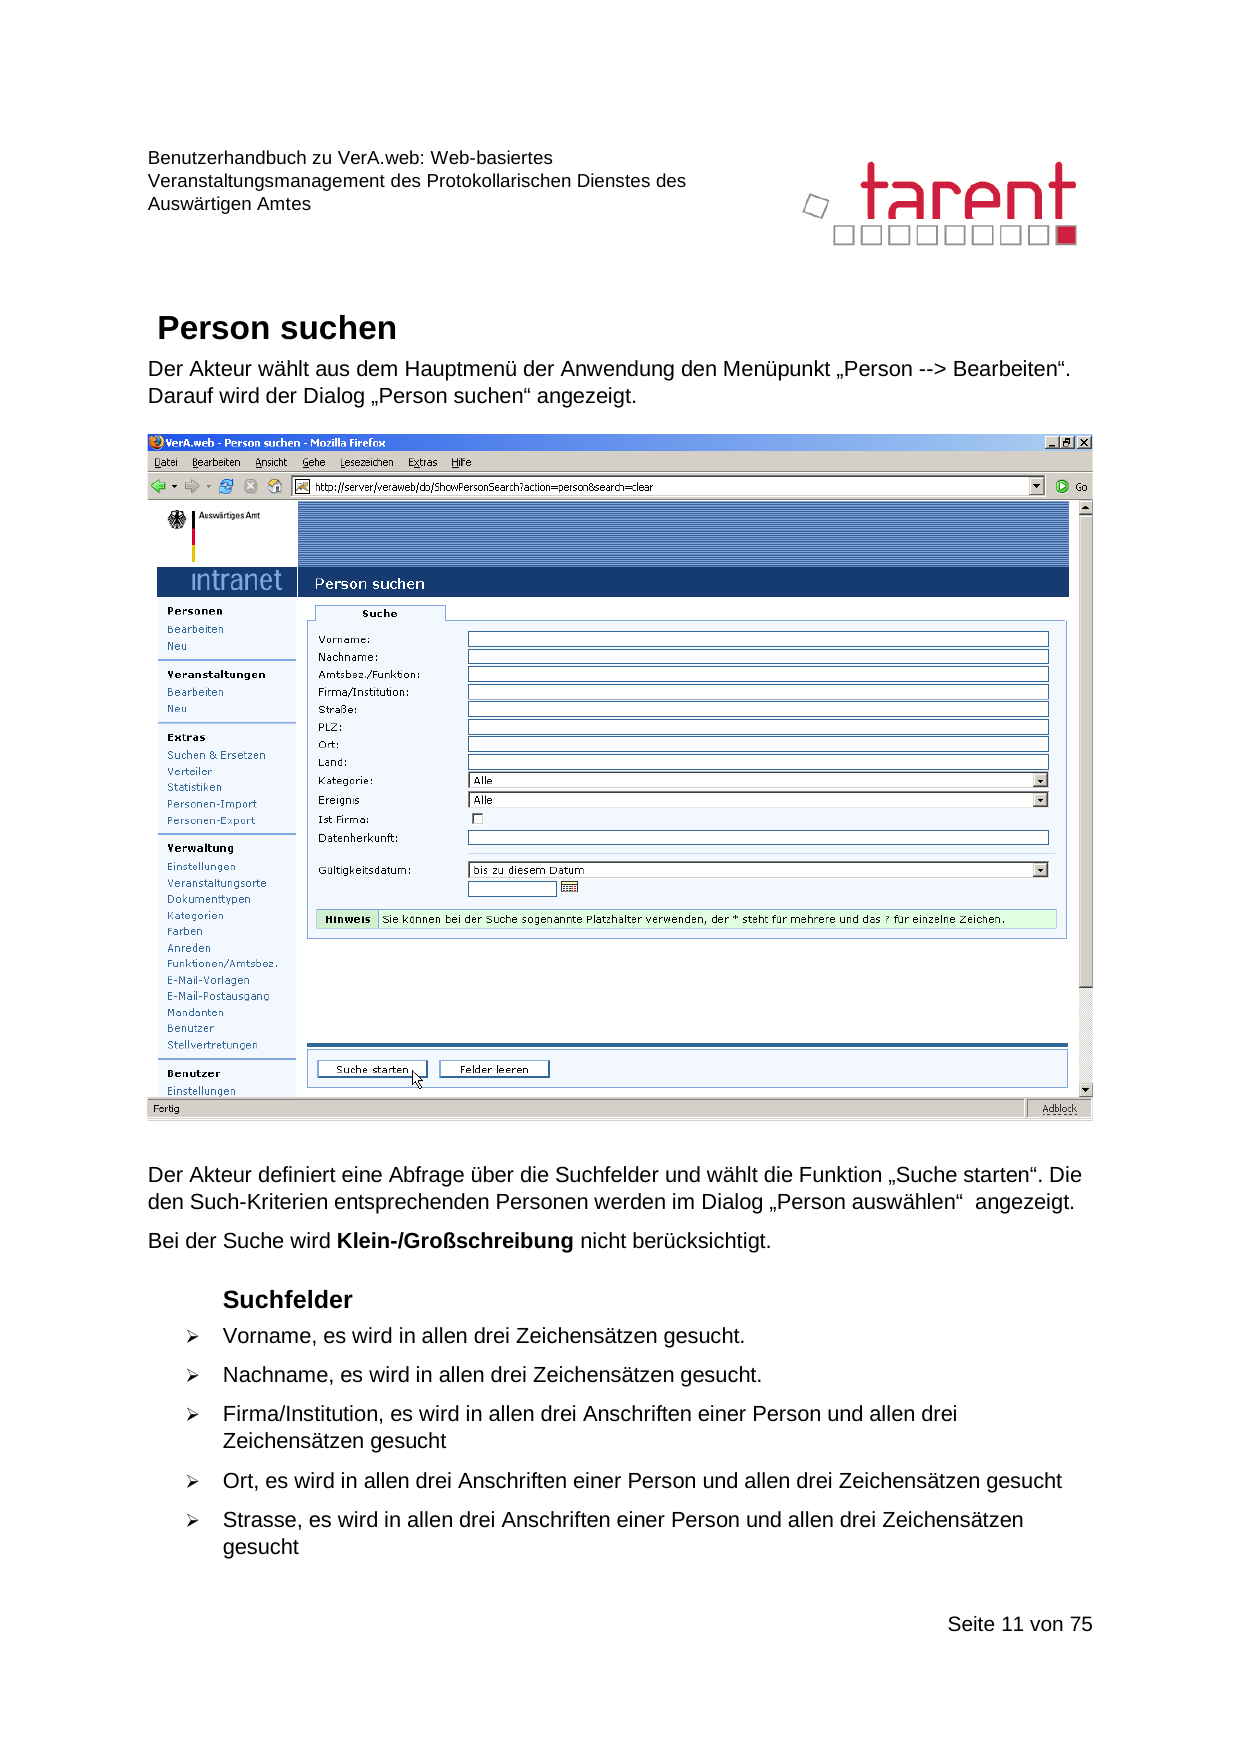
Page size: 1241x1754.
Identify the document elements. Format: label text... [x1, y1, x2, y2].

text Der Akteur wählt aus dem Hauptmenü der Anwendung den Menüpunkt „Person --> Bearbeiten“. Darauf wird der Dialog „Person suchen“ angezeigt. [148, 356, 1092, 434]
list Nachname, es wird in allen drei Zeichensätzen gesucht. [185, 1362, 1092, 1387]
picture [790, 151, 1091, 255]
list Vorname, es wird in allen drei Zeichensätzen gesucht. [185, 1323, 1092, 1347]
text Bei der Suche wird Klein-/Großschreibung nicht berücksichtigt. [148, 1229, 1092, 1253]
list Ort, es wird in allen drei Anschriften einer Person und allen drei Zeichensätzen gesucht [185, 1468, 1092, 1492]
subtitle Person suchen [148, 309, 1092, 346]
picture [147, 434, 1093, 1121]
subtitle Suchfelder [148, 1286, 1092, 1314]
text Der Akteur definiert eine Abfrage über die Suchfelder und wählt die Funktion „Suche starten“. Die den Such-Kriterien entsprechenden Personen werden im Dialog „Person auswählen“ angezeigt. [148, 1163, 1092, 1214]
list Strasse, es wird in allen drei Anschriften einer Person und allen drei Zeichensätzen gesucht [185, 1507, 1092, 1559]
list Firma/Institution, es wird in allen drei Anschriften einer Person und allen drei Zeichensätzen gesucht [185, 1402, 1092, 1453]
